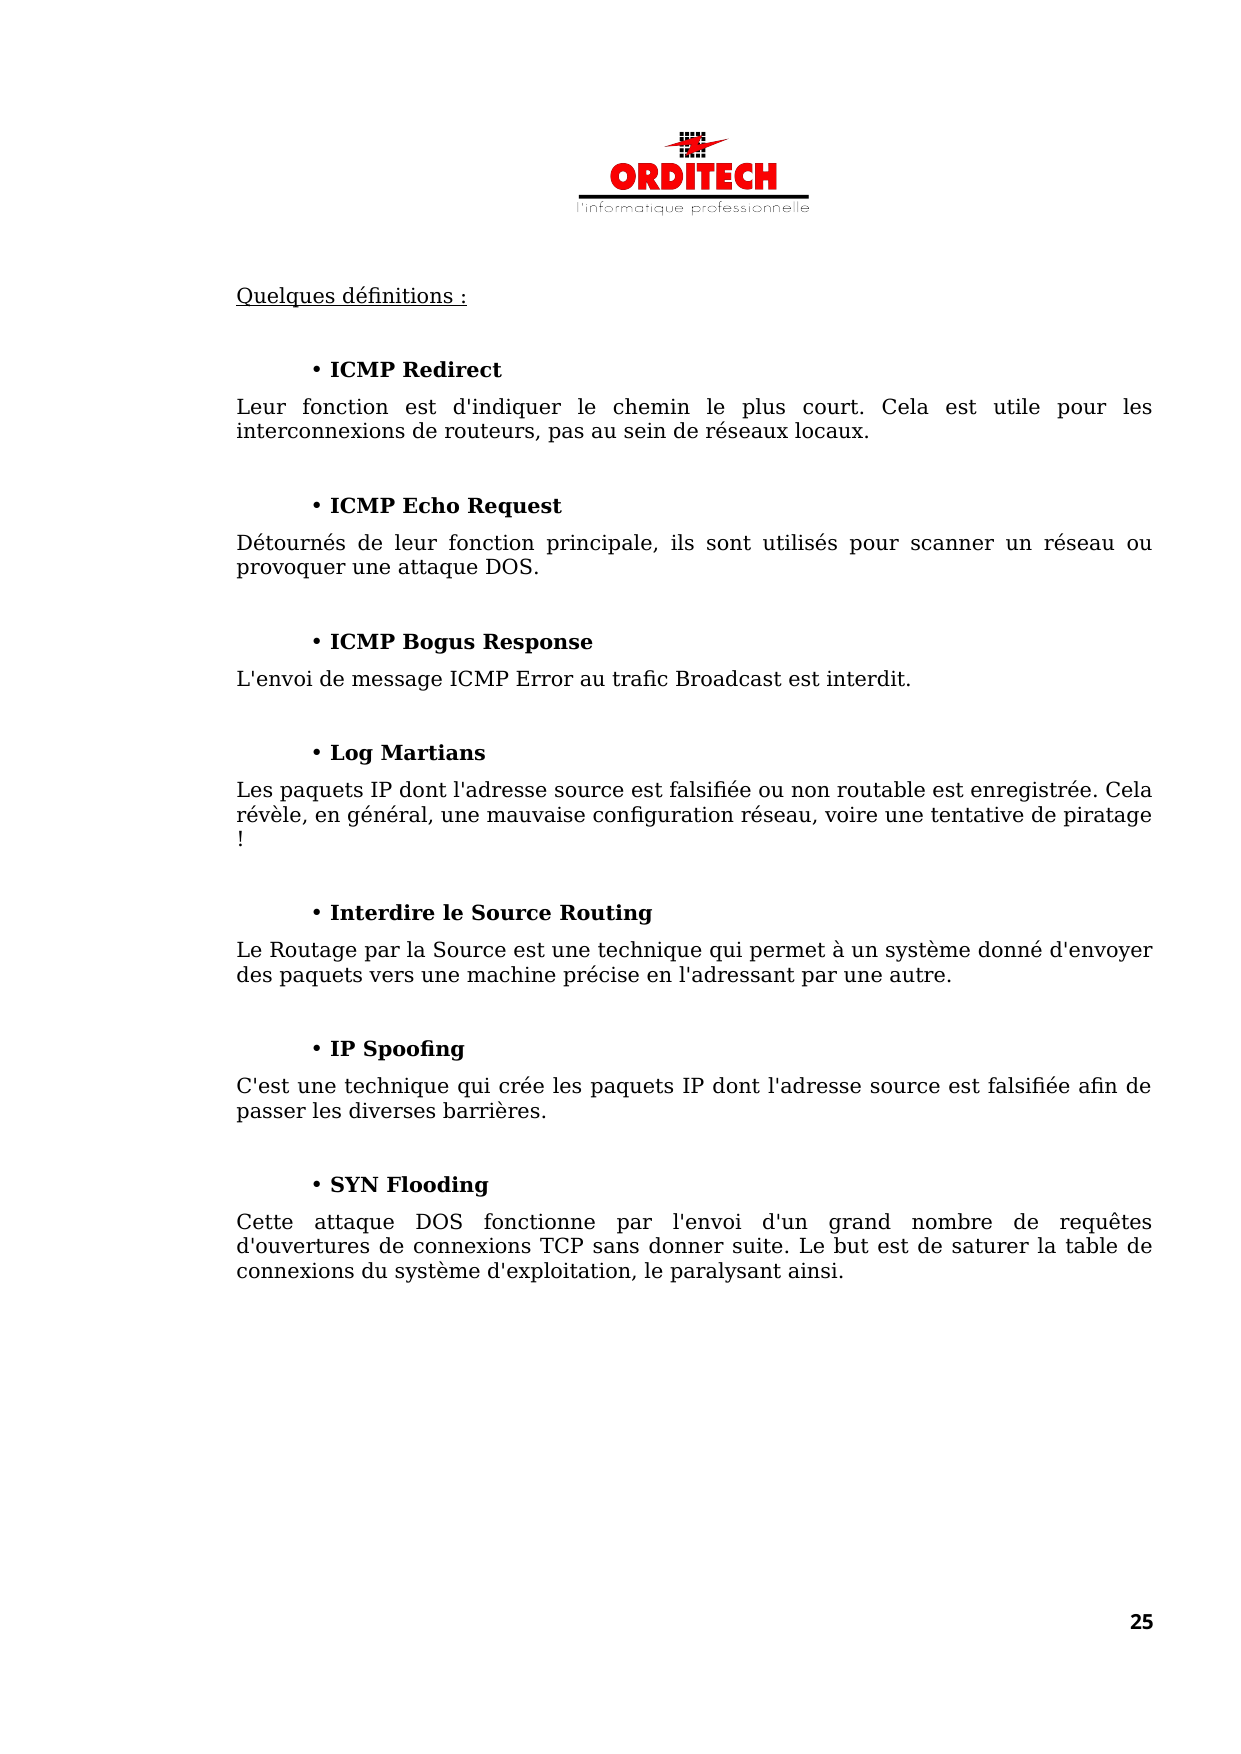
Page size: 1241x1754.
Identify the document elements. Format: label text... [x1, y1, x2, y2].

text C'est une technique qui crée les paquets IP dont l'adresse source est falsifiée afin de passer les diverses barrières. [236, 1074, 1153, 1123]
text • SYN Flooding [236, 1172, 1153, 1198]
text Cette attaque DOS fonctionne par l'envoi d'un grand nombre de requêtes d'ouvertures de connexions TCP sans donner suite. Le but est de saturer la table de connexions du système d'exploitation, le paralysant ainsi. [236, 1210, 1153, 1283]
text Le Routage par la Source est une technique qui permet à un système donné d'envoyer des paquets vers une machine précise en l'adressant par une autre. [236, 938, 1153, 987]
picture [564, 122, 826, 225]
text L'envoi de message ICMP Error au trafic Broadcast est interdit. [236, 667, 1153, 691]
text Détournés de leur fonction principale, ils sont utilisés pour scanner un réseau ou provoquer une attaque DOS. [236, 531, 1153, 579]
text • ICMP Echo Request [236, 493, 1153, 518]
text • Log Martians [236, 740, 1153, 766]
text • IP Spoofing [236, 1036, 1153, 1062]
text • ICMP Bogus Response [236, 629, 1153, 654]
text • ICMP Redirect [236, 357, 1153, 383]
text Quelques définitions : [236, 284, 1153, 308]
text Leur fonction est d'indiquer le chemin le plus court. Cela est utile pour les interconnexions de routeurs, pas au sein de réseaux locaux. [236, 395, 1153, 444]
text Les paquets IP dont l'adresse source est falsifiée ou non routable est enregistrée. Cela révèle, en général, une mauvaise configuration réseau, voire une tentative de piratage ! [236, 778, 1153, 851]
text • Interdire le Source Routing [236, 901, 1153, 926]
